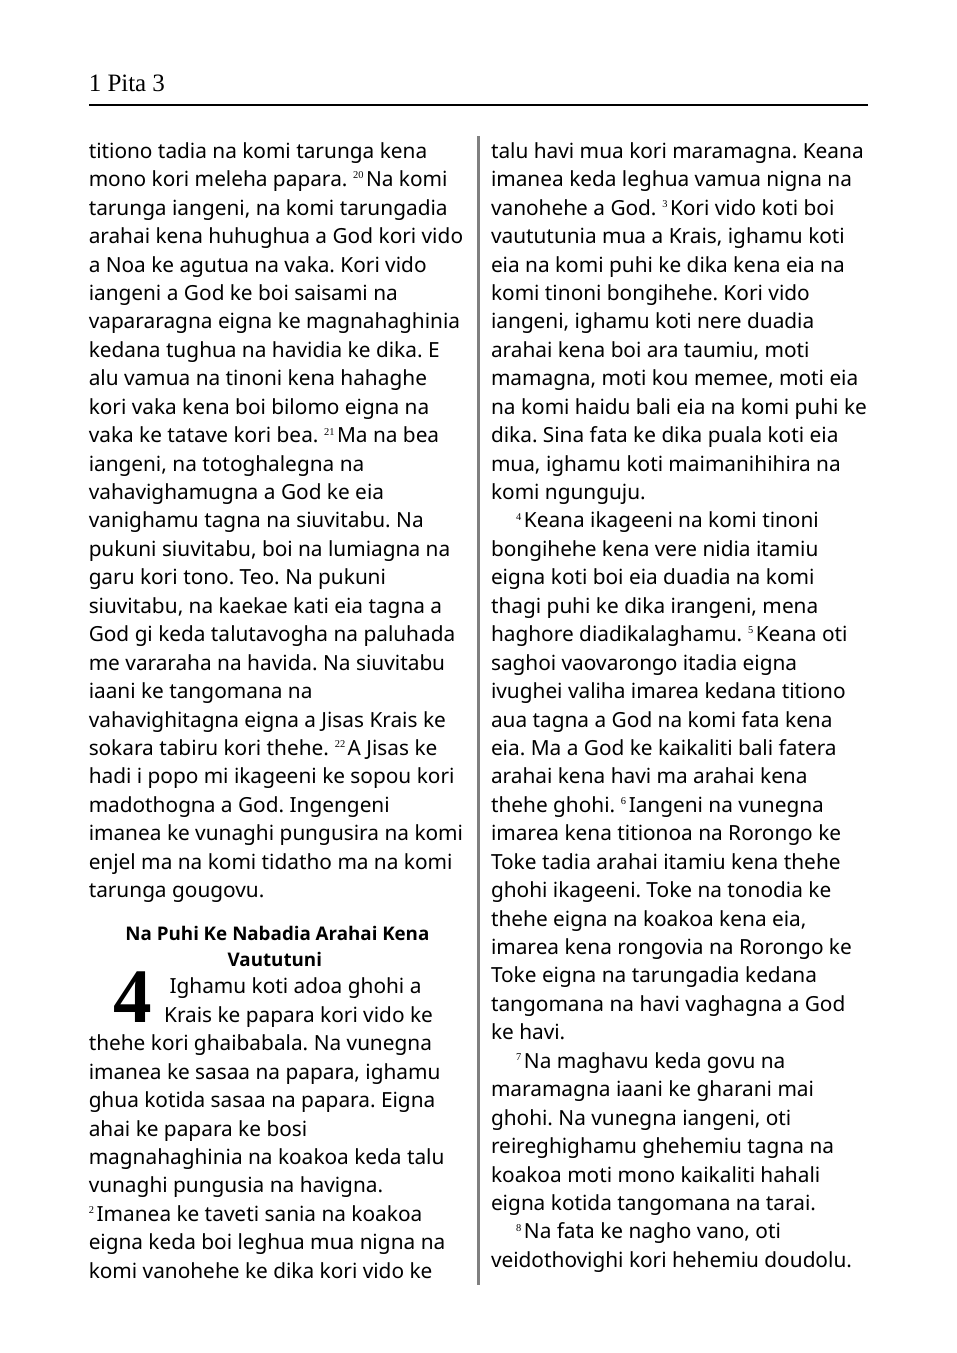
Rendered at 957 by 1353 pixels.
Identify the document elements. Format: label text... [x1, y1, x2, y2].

text titiono tadia na komi tarunga kena mono kori meleha papara. 20 Na komi tarunga iangeni, na komi tarungadia arahai kena huhughua a God kori vido a Noa ke agutua na vaka. Kori vido iangeni a God ke boi saisami na vapararagna eigna ke magnahaghinia kedana tughua na havidia ke dika. E alu vamua na tinoni kena hahaghe kori vaka kena boi bilomo eigna na vaka ke tatave kori bea. 21 Ma na bea iangeni, na totoghalegna na vahavighamugna a God ke eia vanighamu tagna na siuvitabu. Na pukuni siuvitabu, boi na lumiagna na garu kori tono. Teo. Na pukuni siuvitabu, na kaekae kati eia tagna a God gi keda talutavogha na paluhada me vararaha na havida. Na siuvitabu iaani ke tangomana na vahavighitagna eigna a Jisas Krais ke sokara tabiru kori thehe. 22 A Jisas ke hadi i popo mi ikageeni ke sopou kori madothogna a God. Ingengeni imanea ke vunaghi pungusira na komi enjel ma na komi tidatho ma na komi tarunga gougovu. [88, 136, 466, 904]
text 4 1 Ighamu koti adoa ghohi a Krais ke papara kori vido ke thehe kori ghaibabala. Na vunegna imanea ke sasaa na papara, ighamu ghua kotida sasaa na papara. Eigna ahai ke papara ke bosi magnahaghinia na koakoa keda talu vunaghi pungusia na havigna. 2 Imanea ke taveti sania na koakoa eigna keda boi leghua mua nigna na komi vanohehe ke dika kori vido ke talu havi mua kori maramagna. Keana imanea keda leghua vamua nigna na vanohehe a God. 3 Kori vido koti boi vaututunia mua a Krais, ighamu koti eia na komi puhi ke dika kena eia na komi tinoni bongihehe. Kori vido iangeni, ighamu koti nere duadia arahai kena boi ara taumiu, moti mamagna, moti kou memee, moti eia na komi haidu bali eia na komi puhi ke dika. Sina fata ke dika puala koti eia mua, ighamu koti maimanihihira na komi ngunguju. [88, 971, 466, 1284]
text 4 1 Ighamu koti adoa ghohi a Krais ke papara kori vido ke thehe kori ghaibabala. Na vunegna imanea ke sasaa na papara, ighamu ghua kotida sasaa na papara. Eigna ahai ke papara ke bosi magnahaghinia na koakoa keda talu vunaghi pungusia na havigna. 2 Imanea ke taveti sania na koakoa eigna keda boi leghua mua nigna na komi vanohehe ke dika kori vido ke talu havi mua kori maramagna. Keana imanea keda leghua vamua nigna na vanohehe a God. 3 Kori vido koti boi vaututunia mua a Krais, ighamu koti eia na komi puhi ke dika kena eia na komi tinoni bongihehe. Kori vido iangeni, ighamu koti nere duadia arahai kena boi ara taumiu, moti mamagna, moti kou memee, moti eia na komi haidu bali eia na komi puhi ke dika. Sina fata ke dika puala koti eia mua, ighamu koti maimanihihira na komi ngunguju. [491, 136, 868, 506]
text 8 Na fata ke nagho vano, oti veidothovighi kori hehemiu doudolu. [491, 1217, 868, 1273]
text 4 Keana ikageeni na komi tinoni bongihehe kena vere nidia itamiu eigna koti boi eia duadia na komi thagi puhi ke dika irangeni, mena haghore diadikalaghamu. 5 Keana oti saghoi vaovarongo itadia eigna ivughei valiha imarea kedana titiono aua tagna a God na komi fata kena eia. Ma a God ke kaikaliti bali fatera arahai kena havi ma arahai kena thehe ghohi. 6 Iangeni na vunegna imarea kena titionoa na Rorongo ke Toke tadia arahai itamiu kena thehe ghohi ikageeni. Toke na tonodia ke thehe eigna na koakoa kena eia, imarea kena rongovia na Rorongo ke Toke eigna na tarungadia kedana tangomana na havi vaghagna a God ke havi. [491, 506, 868, 1046]
text Na Puhi Ke Nabadia Arahai Kena Vaututuni [88, 920, 466, 971]
text 7 Na maghavu keda govu na maramagna iaani ke gharani mai ghohi. Na vunegna iangeni, oti reireghighamu ghehemiu tagna na koakoa moti mono kaikaliti hahali eigna kotida tangomana na tarai. [491, 1046, 868, 1217]
